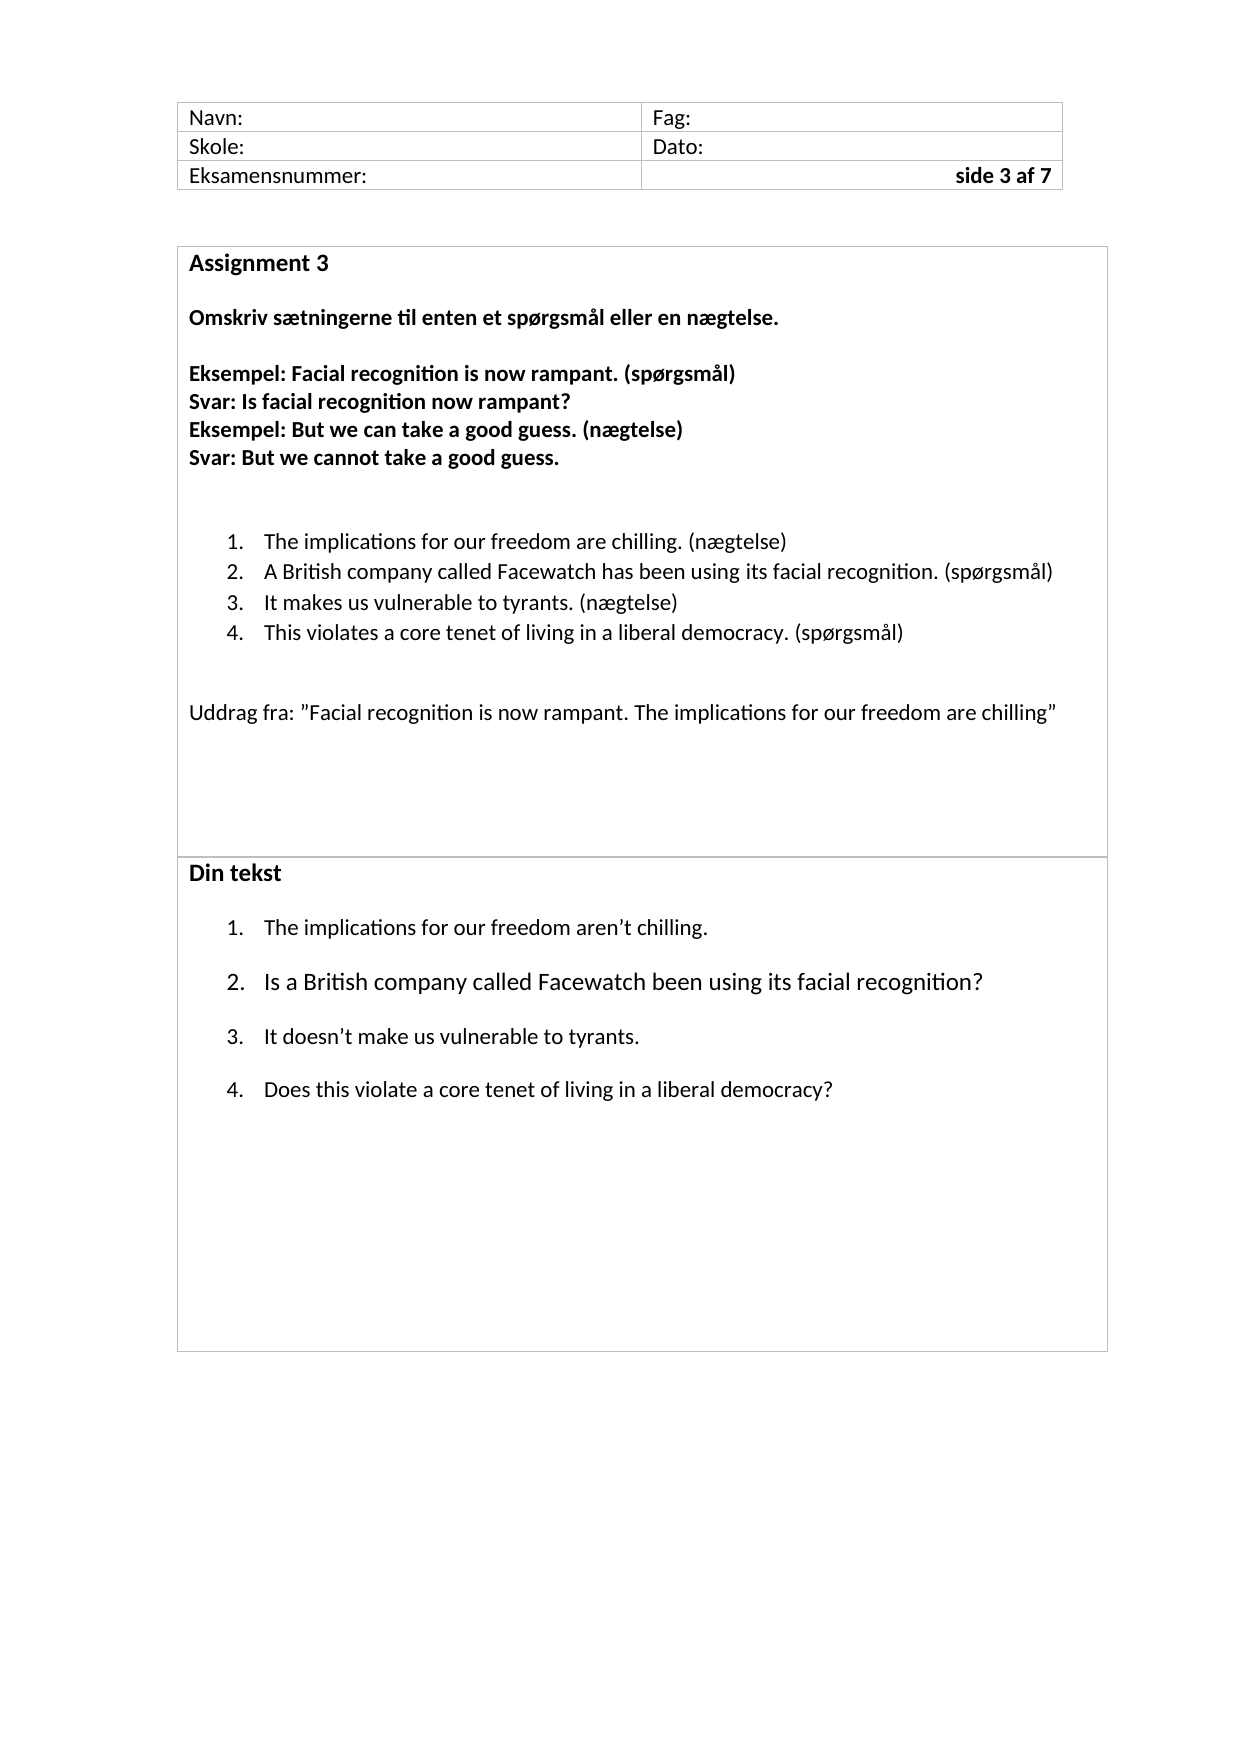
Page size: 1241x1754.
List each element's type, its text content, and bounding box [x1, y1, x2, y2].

table_header Assignment 3 Omskriv sætningerne til enten et spørgsmål eller en nægtelse. Eksempel: Facial recognition is now rampant. (spørgsmål) Svar: Is facial recognition now rampant? Eksempel: But we can take a good guess. (nægtelse) Svar: But we cannot take a good guess. The implications for our freedom are chilling. (nægtelse) A British company called Facewatch has been using its facial recognition. (spørgsmål) It makes us vulnerable to tyrants. (nægtelse) This violates a core tenet of living in a liberal democracy. (spørgsmål) Uddrag fra: ”Facial recognition is now rampant. The implications for our freedom are chilling” [178, 247, 1107, 856]
table_cell Din tekst The implications for our freedom aren’t chilling. Is a British company called Facewatch been using its facial recognition? It doesn’t make us vulnerable to tyrants. Does this violate a core tenet of living in a liberal democracy? [178, 858, 1107, 1351]
